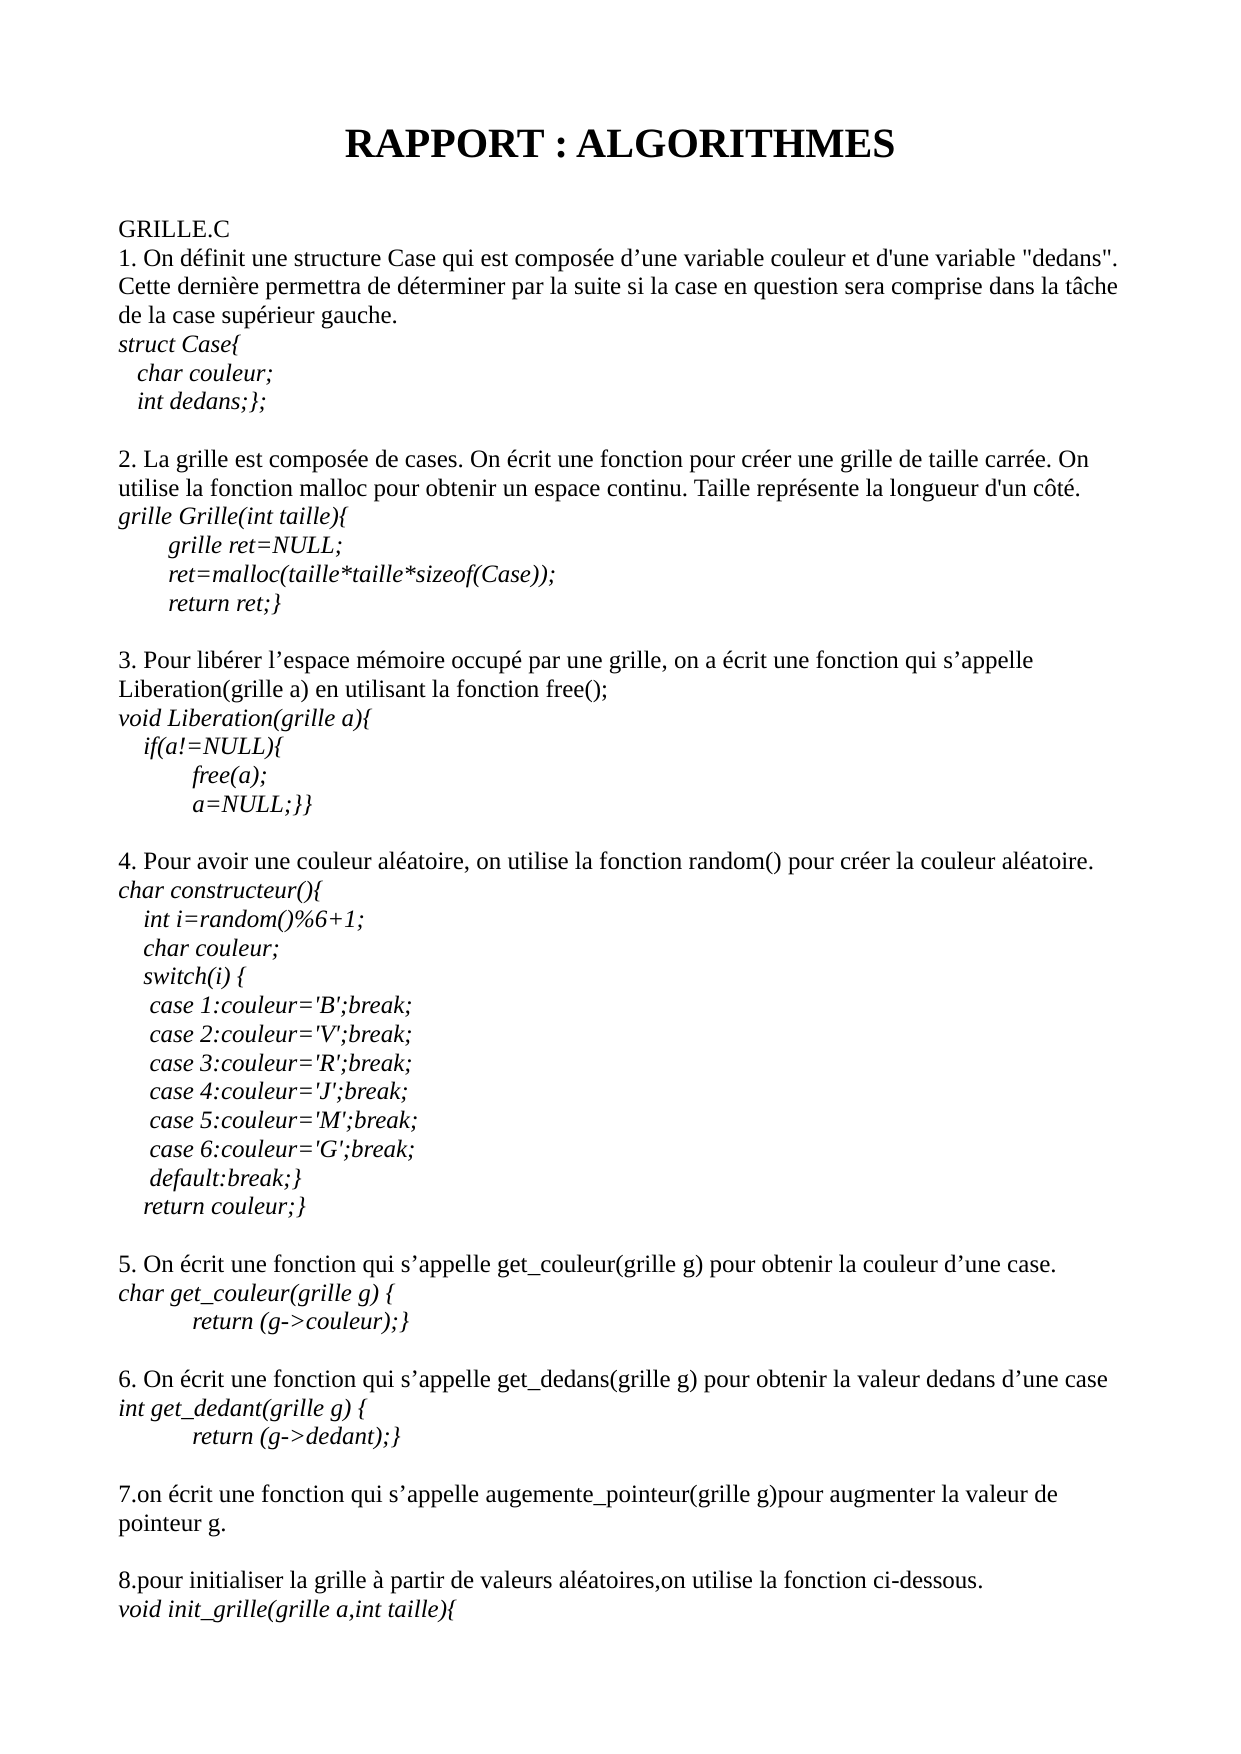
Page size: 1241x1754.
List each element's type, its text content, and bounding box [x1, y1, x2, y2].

text case 1:couleur='B';break; [118, 990, 1122, 1019]
text char couleur; [118, 933, 1122, 961]
text a=NULL;}} [118, 789, 1122, 818]
text struct Case{ [118, 329, 1122, 358]
text free(a); [118, 760, 1122, 789]
text switch(i) { [118, 961, 1122, 990]
text ret=malloc(taille*taille*sizeof(Case)); [118, 559, 1122, 588]
text int i=random()%6+1; [118, 904, 1122, 933]
text 4. Pour avoir une couleur aléatoire, on utilise la fonction random() pour créer la couleur aléatoire. [118, 846, 1122, 875]
text 5. On écrit une fonction qui s’appelle get_couleur(grille g) pour obtenir la couleur d’une case. [118, 1249, 1122, 1278]
text return (g->dedant);} [118, 1421, 1122, 1450]
text 1. On définit une structure Case qui est composée d’une variable couleur et d'une variable "dedans". Cette dernière permettra de déterminer par la suite si la case en question sera comprise dans la tâche de la case supérieur gauche. [118, 243, 1122, 329]
text 2. La grille est composée de cases. On écrit une fonction pour créer une grille de taille carrée. On utilise la fonction malloc pour obtenir un espace continu. Taille représente la longueur d'un côté. [118, 444, 1122, 501]
text if(a!=NULL){ [118, 731, 1122, 760]
text char constructeur(){ [118, 875, 1122, 904]
text GRILLE.C [118, 214, 1122, 243]
text void init_grille(grille a,int taille){ [118, 1594, 1122, 1623]
text 6. On écrit une fonction qui s’appelle get_dedans(grille g) pour obtenir la valeur dedans d’une case [118, 1364, 1122, 1393]
text void Liberation(grille a){ [118, 703, 1122, 731]
text case 5:couleur='M';break; [118, 1105, 1122, 1134]
text grille Grille(int taille){ [118, 501, 1122, 530]
text char couleur; [118, 358, 1122, 386]
text 7.on écrit une fonction qui s’appelle augemente_pointeur(grille g)pour augmenter la valeur de pointeur g. [118, 1479, 1122, 1536]
text case 4:couleur='J';break; [118, 1076, 1122, 1105]
text case 6:couleur='G';break; [118, 1134, 1122, 1163]
text return ret;} [118, 588, 1122, 616]
text 3. Pour libérer l’espace mémoire occupé par une grille, on a écrit une fonction qui s’appelle Liberation(grille a) en utilisant la fonction free(); [118, 645, 1122, 703]
text int dedans;}; [118, 386, 1122, 415]
text default:break;} [118, 1163, 1122, 1191]
text 8.pour initialiser la grille à partir de valeurs aléatoires,on utilise la fonction ci-dessous. [118, 1565, 1122, 1594]
text RAPPORT : ALGORITHMES [118, 118, 1122, 166]
text case 3:couleur='R';break; [118, 1048, 1122, 1076]
text return couleur;} [118, 1191, 1122, 1220]
text case 2:couleur='V';break; [118, 1019, 1122, 1048]
text char get_couleur(grille g) { [118, 1278, 1122, 1306]
text return (g->couleur);} [118, 1306, 1122, 1335]
text grille ret=NULL; [118, 530, 1122, 559]
text int get_dedant(grille g) { [118, 1393, 1122, 1421]
